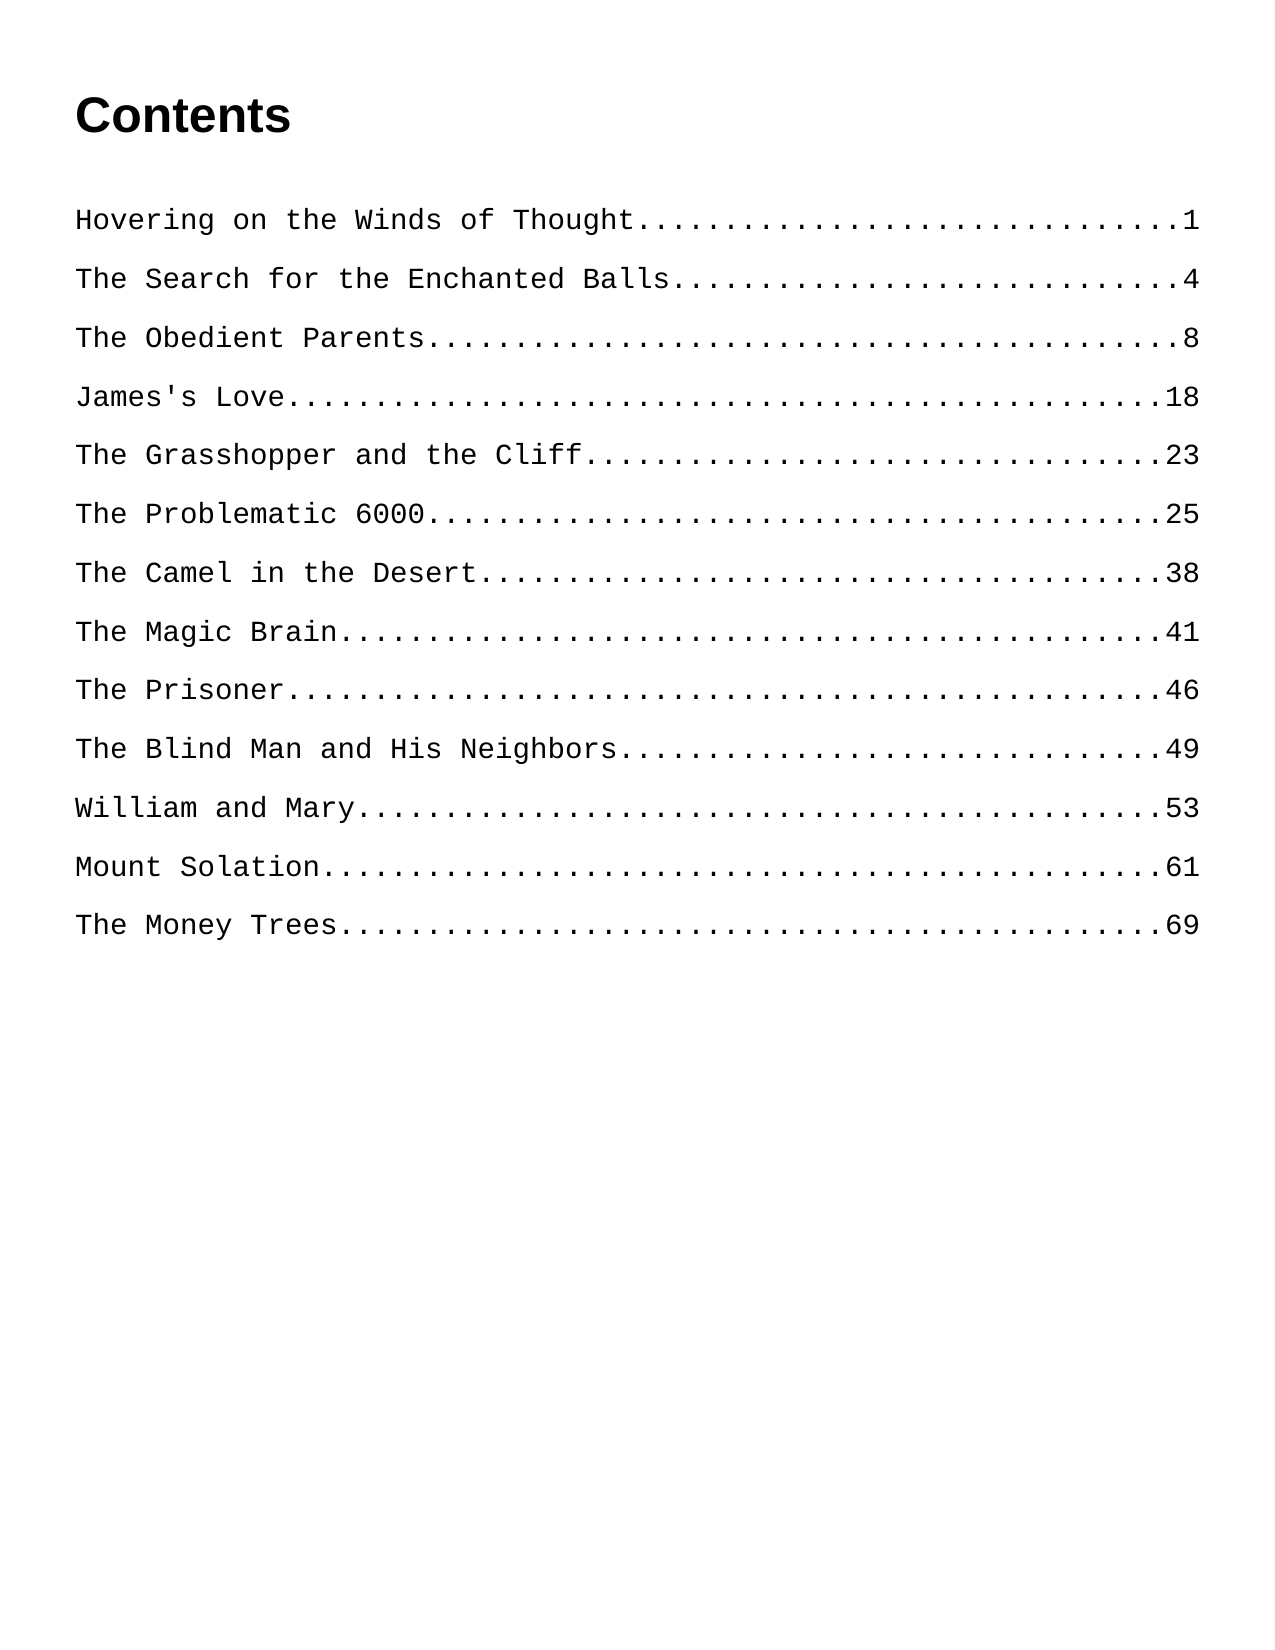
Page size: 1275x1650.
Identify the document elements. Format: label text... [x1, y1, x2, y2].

text Hovering on the Winds of Thought 1 [75, 206, 1200, 238]
text The Magic Brain 41 [75, 617, 1200, 650]
text William and Mary 53 [75, 793, 1200, 826]
text Mount Solation 61 [75, 852, 1200, 885]
text The Camel in the Desert 38 [75, 558, 1200, 591]
text James's Love 18 [75, 382, 1200, 415]
subtitle Contents [75, 86, 1200, 143]
text The Prisoner 46 [75, 676, 1200, 708]
text The Obedient Parents 8 [75, 323, 1200, 356]
text The Blind Man and His Neighbors 49 [75, 734, 1200, 767]
text The Search for the Enchanted Balls 4 [75, 264, 1200, 297]
text The Money Trees 69 [75, 911, 1200, 943]
text The Grasshopper and the Cliff 23 [75, 441, 1200, 473]
text The Problematic 6000 25 [75, 499, 1200, 532]
